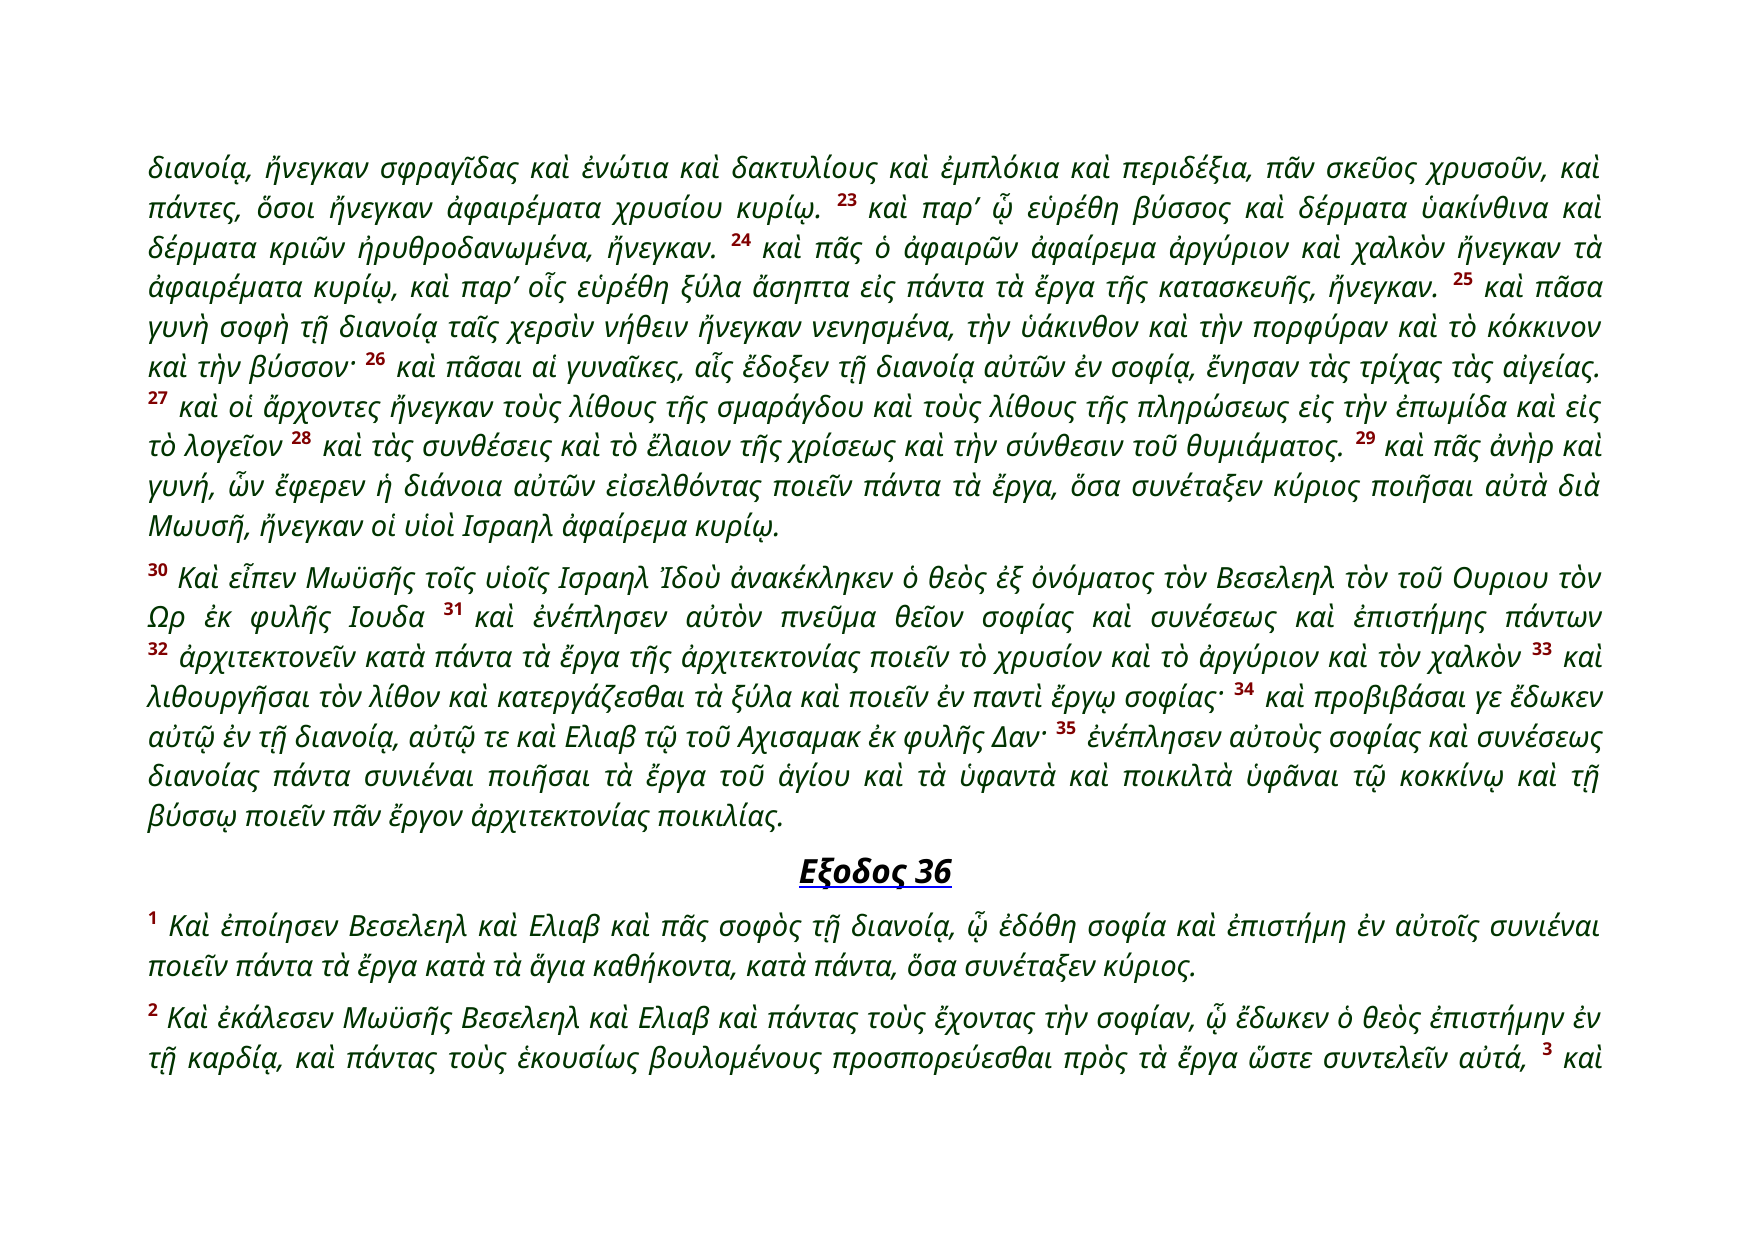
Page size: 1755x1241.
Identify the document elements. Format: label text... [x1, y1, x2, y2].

text 2 Καὶ ἐκάλεσεν Μωϋσῆς Βεσελεηλ καὶ Ελιαβ καὶ πάντας τοὺς ἔχοντας τὴν σοφίαν, ᾧ ἔδωκεν ὁ θεὸς ἐπιστήμην ἐν τῇ καρδίᾳ, καὶ πάντας τοὺς ἑκουσίως βουλομένους προσπορεύεσθαι πρὸς τὰ ἔργα ὥστε συντελεῖν αὐτά, 3 καὶ [148, 997, 1606, 1077]
text διανοίᾳ, ἤνεγκαν σφραγῖδας καὶ ἐνώτια καὶ δακτυλίους καὶ ἐμπλόκια καὶ περιδέξια, πᾶν σκεῦος χρυσοῦν, καὶ πάντες, ὅσοι ἤνεγκαν ἀφαιρέματα χρυσίου κυρίῳ. 23 καὶ παρ’ ᾧ εὑρέθη βύσσος καὶ δέρματα ὑακίνθινα καὶ δέρματα κριῶν ἠρυθροδανωμένα, ἤνεγκαν. 24 καὶ πᾶς ὁ ἀφαιρῶν ἀφαίρεμα ἀργύριον καὶ χαλκὸν ἤνεγκαν τὰ ἀφαιρέματα κυρίῳ, καὶ παρ’ οἷς εὑρέθη ξύλα ἄσηπτα εἰς πάντα τὰ ἔργα τῆς κατασκευῆς, ἤνεγκαν. 25 καὶ πᾶσα γυνὴ σοφὴ τῇ διανοίᾳ ταῖς χερσὶν νήθειν ἤνεγκαν νενησμένα, τὴν ὑάκινθον καὶ τὴν πορφύραν καὶ τὸ κόκκινον καὶ τὴν βύσσον· 26 καὶ πᾶσαι αἱ γυναῖκες, αἷς ἔδοξεν τῇ διανοίᾳ αὐτῶν ἐν σοφίᾳ, ἔνησαν τὰς τρίχας τὰς αἰγείας. 27 καὶ οἱ ἄρχοντες ἤνεγκαν τοὺς λίθους τῆς σμαράγδου καὶ τοὺς λίθους τῆς πληρώσεως εἰς τὴν ἐπωμίδα καὶ εἰς τὸ λογεῖον 28 καὶ τὰς συνθέσεις καὶ τὸ ἔλαιον τῆς χρίσεως καὶ τὴν σύνθεσιν τοῦ θυμιάματος. 29 καὶ πᾶς ἀνὴρ καὶ γυνή, ὧν ἔφερεν ἡ διάνοια αὐτῶν εἰσελθόντας ποιεῖν πάντα τὰ ἔργα, ὅσα συνέταξεν κύριος ποιῆσαι αὐτὰ διὰ Μωυσῆ, ἤνεγκαν οἱ υἱοὶ Ισραηλ ἀφαίρεμα κυρίῳ. [148, 148, 1606, 544]
text 30 Καὶ εἶπεν Μωϋσῆς τοῖς υἱοῖς Ισραηλ Ἰδοὺ ἀνακέκληκεν ὁ θεὸς ἐξ ὀνόματος τὸν Βεσελεηλ τὸν τοῦ Ουριου τὸν Ωρ ἐκ φυλῆς Ιουδα 31 καὶ ἐνέπλησεν αὐτὸν πνεῦμα θεῖον σοφίας καὶ συνέσεως καὶ ἐπιστήμης πάντων 32 ἀρχιτεκτονεῖν κατὰ πάντα τὰ ἔργα τῆς ἀρχιτεκτονίας ποιεῖν τὸ χρυσίον καὶ τὸ ἀργύριον καὶ τὸν χαλκὸν 33 καὶ λιθουργῆσαι τὸν λίθον καὶ κατεργάζεσθαι τὰ ξύλα καὶ ποιεῖν ἐν παντὶ ἔργῳ σοφίας· 34 καὶ προβιβάσαι γε ἔδωκεν αὐτῷ ἐν τῇ διανοίᾳ, αὐτῷ τε καὶ Ελιαβ τῷ τοῦ Αχισαμακ ἐκ φυλῆς Δαν· 35 ἐνέπλησεν αὐτοὺς σοφίας καὶ συνέσεως διανοίας πάντα συνιέναι ποιῆσαι τὰ ἔργα τοῦ ἁγίου καὶ τὰ ὑφαντὰ καὶ ποικιλτὰ ὑφᾶναι τῷ κοκκίνῳ καὶ τῇ βύσσῳ ποιεῖν πᾶν ἔργον ἀρχιτεκτονίας ποικιλίας. [148, 557, 1606, 835]
text 1 Καὶ ἐποίησεν Βεσελεηλ καὶ Ελιαβ καὶ πᾶς σοφὸς τῇ διανοίᾳ, ᾧ ἐδόθη σοφία καὶ ἐπιστήμη ἐν αὐτοῖς συνιέναι ποιεῖν πάντα τὰ ἔργα κατὰ τὰ ἅγια καθήκοντα, κατὰ πάντα, ὅσα συνέταξεν κύριος. [148, 905, 1606, 985]
text Εξοδος 36 [148, 847, 1606, 893]
